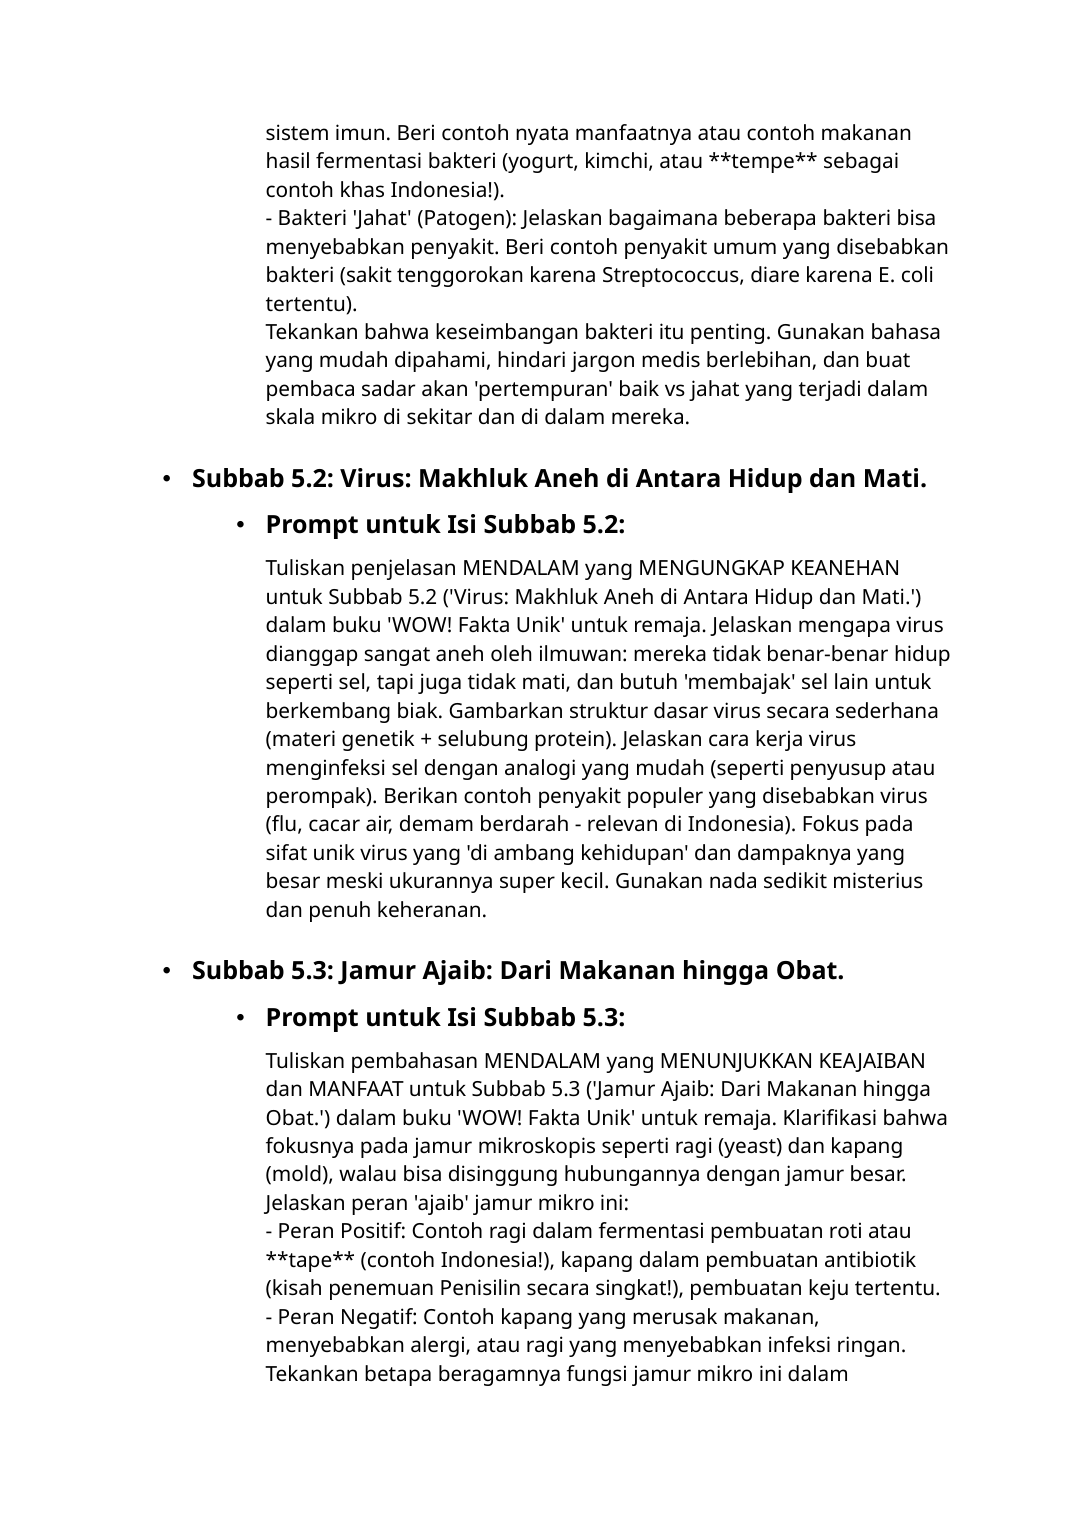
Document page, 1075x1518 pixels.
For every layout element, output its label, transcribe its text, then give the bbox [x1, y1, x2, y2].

list - Bakteri 'Jahat' (Patogen): Jelaskan bagaimana beberapa bakteri bisa menyebabkan penyakit. Beri contoh penyakit umum yang disebabkan bakteri (sakit tenggorokan karena Streptococcus, diare karena E. coli tertentu). [236, 203, 957, 317]
list Tekankan bahwa keseimbangan bakteri itu penting. Gunakan bahasa yang mudah dipahami, hindari jargon medis berlebihan, dan buat pembaca sadar akan 'pertempuran' baik vs jahat yang terjadi dalam skala mikro di sekitar dan di dalam mereka. [236, 317, 957, 431]
list Prompt untuk Isi Subbab 5.3: [236, 999, 957, 1033]
list - Peran Positif: Contoh ragi dalam fermentasi pembuatan roti atau **tape** (contoh Indonesia!), kapang dalam pembuatan antibiotik (kisah penemuan Penisilin secara singkat!), pembuatan keju tertentu. [236, 1216, 957, 1302]
list sistem imun. Beri contoh nyata manfaatnya atau contoh makanan hasil fermentasi bakteri (yogurt, kimchi, atau **tempe** sebagai contoh khas Indonesia!). [236, 118, 957, 203]
list Tuliskan penjelasan MENDALAM yang MENGUNGKAP KEANEHAN untuk Subbab 5.2 ('Virus: Makhluk Aneh di Antara Hidup dan Mati.') dalam buku 'WOW! Fakta Unik' untuk remaja. Jelaskan mengapa virus dianggap sangat aneh oleh ilmuwan: mereka tidak benar-benar hidup seperti sel, tapi juga tidak mati, dan butuh 'membajak' sel lain untuk berkembang biak. Gambarkan struktur dasar virus secara sederhana (materi genetik + selubung protein). Jelaskan cara kerja virus menginfeksi sel dengan analogi yang mudah (seperti penyusup atau perompak). Berikan contoh penyakit populer yang disebabkan virus (flu, cacar air, demam berdarah - relevan di Indonesia). Fokus pada sifat unik virus yang 'di ambang kehidupan' dan dampaknya yang besar meski ukurannya super kecil. Gunakan nada sedikit misterius dan penuh keheranan. [236, 553, 957, 923]
list Tekankan betapa beragamnya fungsi jamur mikro ini dalam [236, 1359, 957, 1387]
list Tuliskan pembahasan MENDALAM yang MENUNJUKKAN KEAJAIBAN dan MANFAAT untuk Subbab 5.3 ('Jamur Ajaib: Dari Makanan hingga Obat.') dalam buku 'WOW! Fakta Unik' untuk remaja. Klarifikasi bahwa fokusnya pada jamur mikroskopis seperti ragi (yeast) dan kapang (mold), walau bisa disinggung hubungannya dengan jamur besar. Jelaskan peran 'ajaib' jamur mikro ini: [236, 1046, 957, 1216]
list Subbab 5.2: Virus: Makhluk Aneh di Antara Hidup dan Mati. [162, 460, 957, 494]
list - Peran Negatif: Contoh kapang yang merusak makanan, menyebabkan alergi, atau ragi yang menyebabkan infeksi ringan. [236, 1302, 957, 1359]
list Prompt untuk Isi Subbab 5.2: [236, 507, 957, 541]
list Subbab 5.3: Jamur Ajaib: Dari Makanan hingga Obat. [162, 953, 957, 987]
